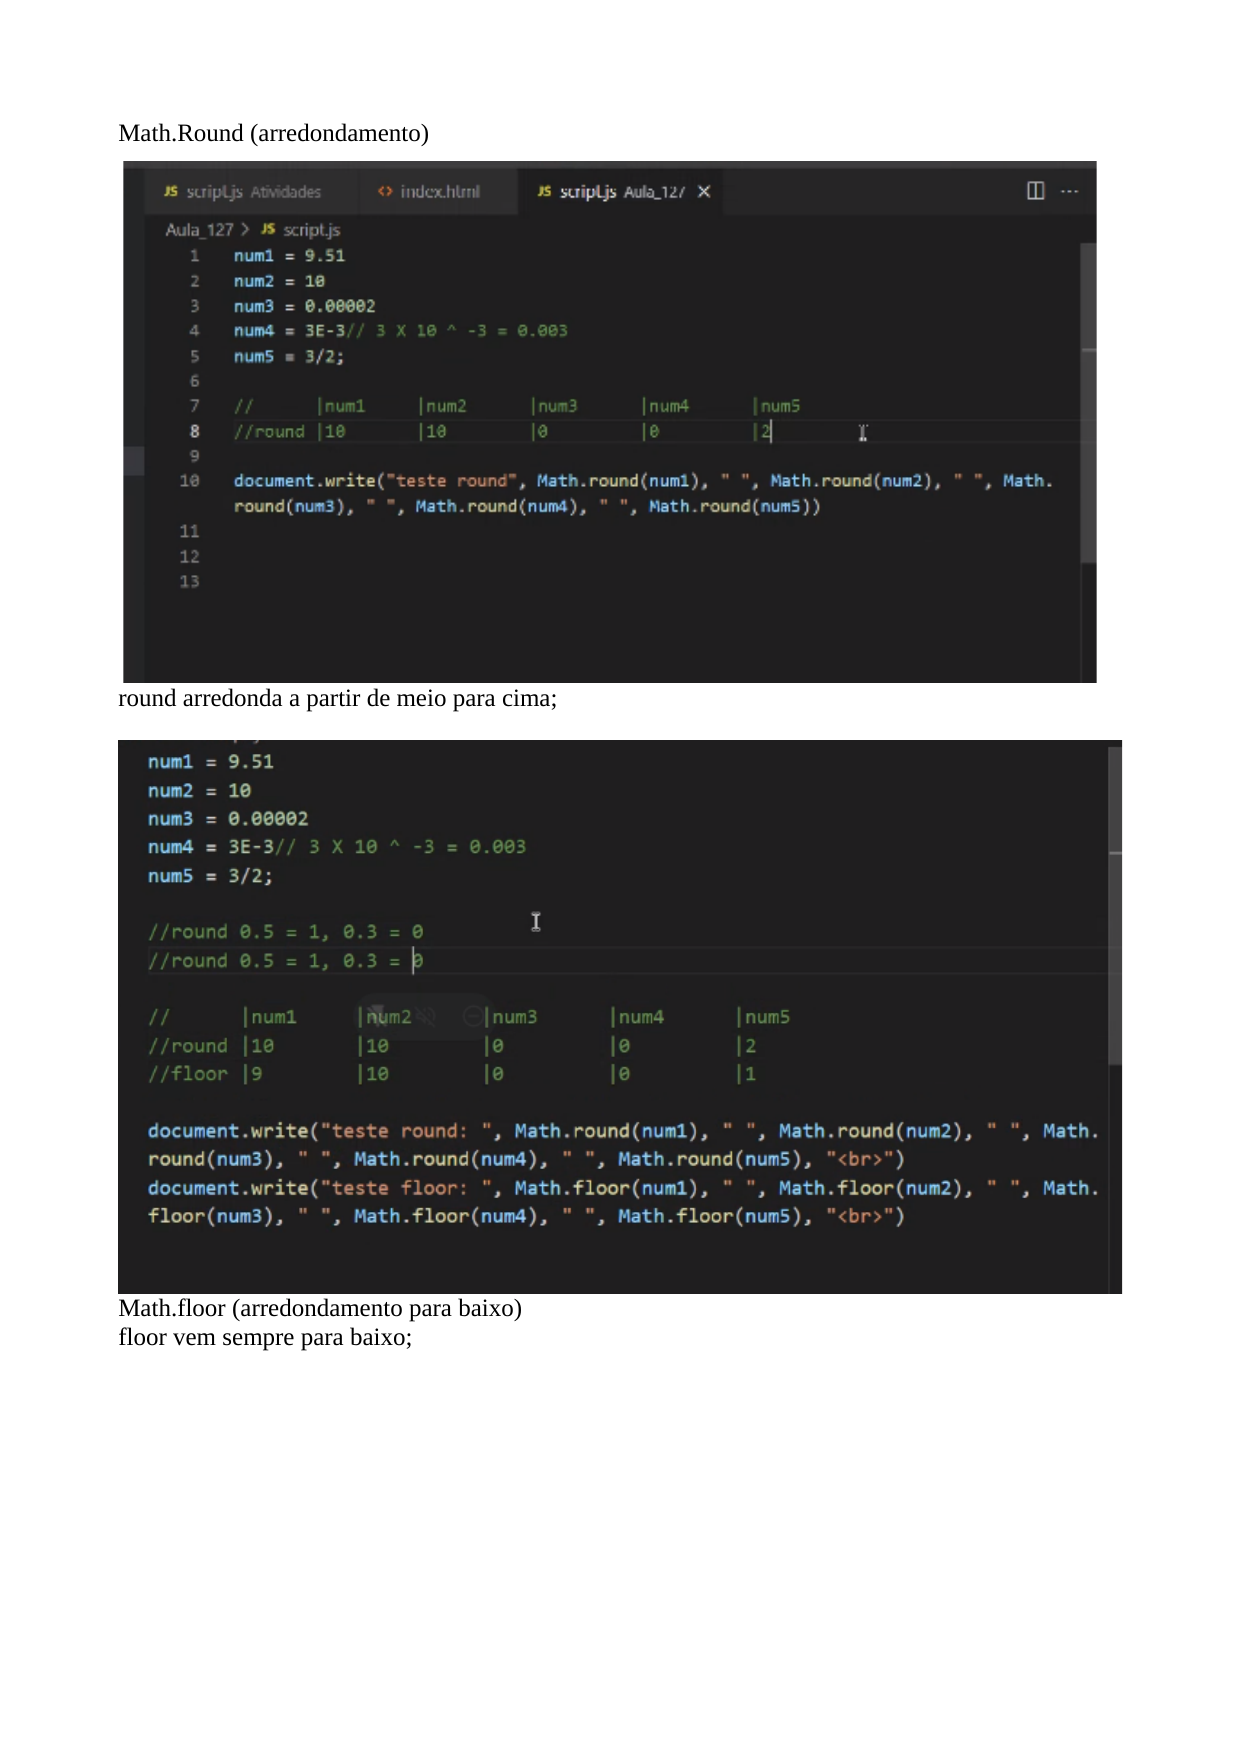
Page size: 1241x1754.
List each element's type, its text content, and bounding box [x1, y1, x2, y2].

text Math.floor (arredondamento para baixo) [118, 1294, 1122, 1322]
text round arredonda a partir de meio para cima; [118, 147, 1122, 740]
picture [118, 740, 1123, 1294]
text Math.Round (arredondamento) [118, 118, 1122, 147]
text floor vem sempre para baixo; [118, 1322, 1122, 1351]
picture [123, 161, 1097, 683]
